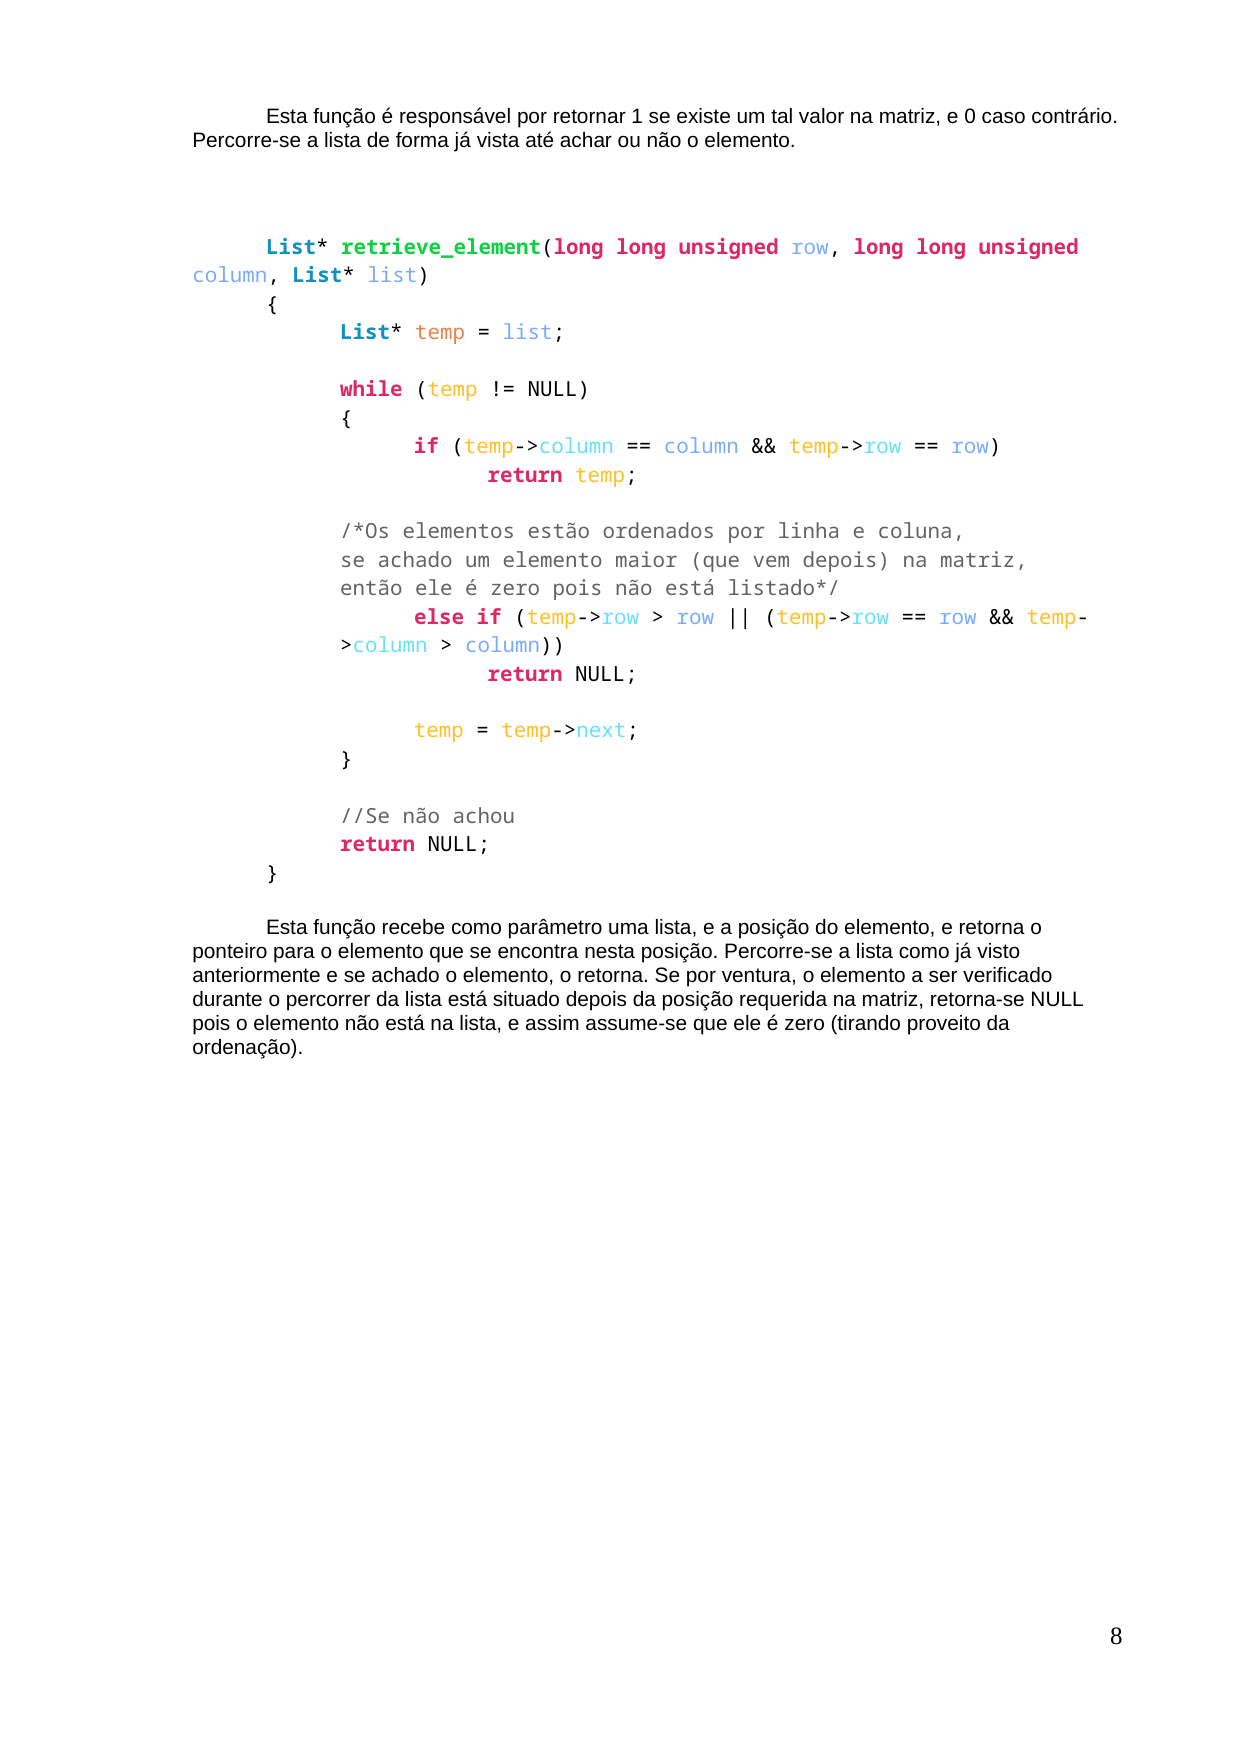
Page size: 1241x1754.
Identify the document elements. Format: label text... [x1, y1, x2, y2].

text return NULL; [118, 659, 1122, 687]
text List* temp = list; [118, 317, 1122, 346]
text Esta função recebe como parâmetro uma lista, e a posição do elemento, e retorna o ponteiro para o elemento que se encontra nesta posição. Percorre-se a lista como já visto anteriormente e se achado o elemento, o retorna. Se por ventura, o elemento a ser verificado durante o percorrer da lista está situado depois da posição requerida na matriz, retorna-se NULL pois o elemento não está na lista, e assim assume-se que ele é zero (tirando proveito da ordenação). [192, 915, 1122, 1058]
text List* retrieve_element(long long unsigned row, long long unsigned column, List* list) [192, 232, 1122, 289]
text } [192, 858, 1122, 886]
text então ele é zero pois não está listado*/ [118, 573, 1122, 602]
text else if (temp->row > row || (temp->row == row && temp->column > column)) [340, 602, 1122, 659]
text if (temp->column == column && temp->row == row) [118, 431, 1122, 460]
text } [118, 744, 1122, 772]
text Esta função é responsável por retornar 1 se existe um tal valor na matriz, e 0 caso contrário. Percorre-se a lista de forma já vista até achar ou não o elemento. [192, 103, 1122, 151]
text se achado um elemento maior (que vem depois) na matriz, [118, 545, 1122, 573]
text while (temp != NULL) [118, 374, 1122, 403]
text { [192, 289, 1122, 317]
text temp = temp->next; [118, 716, 1122, 744]
text /*Os elementos estão ordenados por linha e coluna, [118, 517, 1122, 545]
text return temp; [118, 460, 1122, 488]
text //Se não achou [118, 801, 1122, 829]
text { [118, 403, 1122, 431]
text return NULL; [118, 829, 1122, 858]
